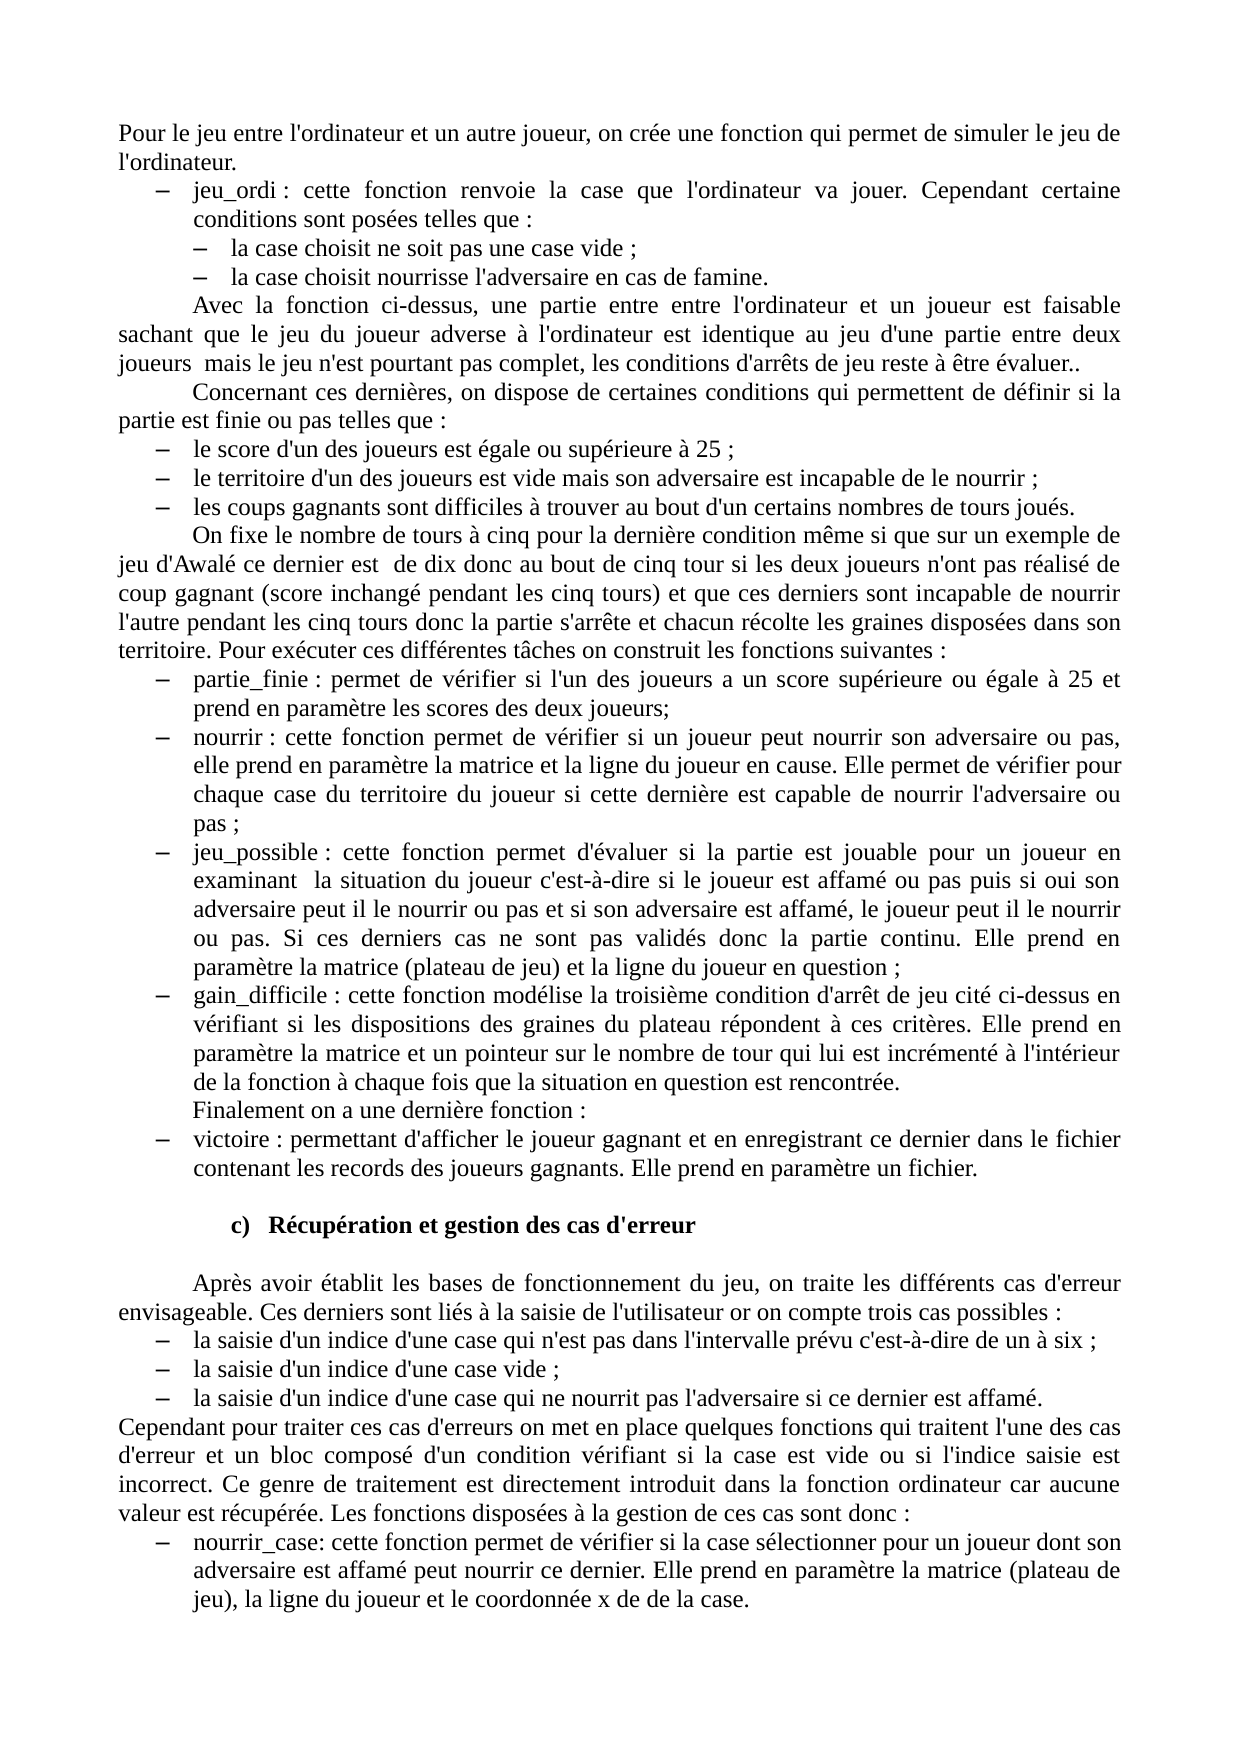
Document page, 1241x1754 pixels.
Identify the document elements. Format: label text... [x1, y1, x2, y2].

text Avec la fonction ci-dessus, une partie entre entre l'ordinateur et un joueur est faisable sachant que le jeu du joueur adverse à l'ordinateur est identique au jeu d'une partie entre deux joueurs mais le jeu n'est pourtant pas complet, les conditions d'arrêts de jeu reste à être évaluer.. [118, 291, 1122, 377]
text Concernant ces dernières, on dispose de certaines conditions qui permettent de définir si la partie est finie ou pas telles que : [118, 377, 1122, 434]
list le score d'un des joueurs est égale ou supérieure à 25 ; [156, 434, 1122, 463]
text On fixe le nombre de tours à cinq pour la dernière condition même si que sur un exemple de jeu d'Awalé ce dernier est de dix donc au bout de cinq tour si les deux joueurs n'ont pas réalisé de coup gagnant (score inchangé pendant les cinq tours) et que ces derniers sont incapable de nourrir l'autre pendant les cinq tours donc la partie s'arrête et chacun récolte les graines disposées dans son territoire. Pour exécuter ces différentes tâches on construit les fonctions suivantes : [118, 521, 1122, 664]
list la saisie d'un indice d'une case vide ; [156, 1354, 1122, 1383]
list la saisie d'un indice d'une case qui ne nourrit pas l'adversaire si ce dernier est affamé. [156, 1383, 1122, 1412]
list jeu_ordi : cette fonction renvoie la case que l'ordinateur va jouer. Cependant certaine conditions sont posées telles que : [156, 176, 1122, 233]
list la case choisit ne soit pas une case vide ; [193, 233, 1122, 262]
text Pour le jeu entre l'ordinateur et un autre joueur, on crée une fonction qui permet de simuler le jeu de l'ordinateur. [118, 118, 1122, 176]
list nourrir_case: cette fonction permet de vérifier si la case sélectionner pour un joueur dont son adversaire est affamé peut nourrir ce dernier. Elle prend en paramètre la matrice (plateau de jeu), la ligne du joueur et le coordonnée x de de la case. [156, 1527, 1122, 1613]
list gain_difficile : cette fonction modélise la troisième condition d'arrêt de jeu cité ci-dessus en vérifiant si les dispositions des graines du plateau répondent à ces critères. Elle prend en paramètre la matrice et un pointeur sur le nombre de tour qui lui est incrémenté à l'intérieur de la fonction à chaque fois que la situation en question est rencontrée. [156, 981, 1122, 1096]
list le territoire d'un des joueurs est vide mais son adversaire est incapable de le nourrir ; [156, 463, 1122, 492]
text Cependant pour traiter ces cas d'erreurs on met en place quelques fonctions qui traitent l'une des cas d'erreur et un bloc composé d'un condition vérifiant si la case est vide ou si l'indice saisie est incorrect. Ce genre de traitement est directement introduit dans la fonction ordinateur car aucune valeur est récupérée. Les fonctions disposées à la gestion de ces cas sont donc : [118, 1412, 1122, 1527]
list la case choisit nourrisse l'adversaire en cas de famine. [193, 262, 1122, 291]
list partie_finie : permet de vérifier si l'un des joueurs a un score supérieure ou égale à 25 et prend en paramètre les scores des deux joueurs; [156, 664, 1122, 722]
text Après avoir établit les bases de fonctionnement du jeu, on traite les différents cas d'erreur envisageable. Ces derniers sont liés à la saisie de l'utilisateur or on compte trois cas possibles : [118, 1268, 1122, 1326]
list la saisie d'un indice d'une case qui n'est pas dans l'intervalle prévu c'est-à-dire de un à six ; [156, 1326, 1122, 1354]
list les coups gagnants sont difficiles à trouver au bout d'un certains nombres de tours joués. [156, 492, 1122, 521]
list jeu_possible : cette fonction permet d'évaluer si la partie est jouable pour un joueur en examinant la situation du joueur c'est-à-dire si le joueur est affamé ou pas puis si oui son adversaire peut il le nourrir ou pas et si son adversaire est affamé, le joueur peut il le nourrir ou pas. Si ces derniers cas ne sont pas validés donc la partie continu. Elle prend en paramètre la matrice (plateau de jeu) et la ligne du joueur en question ; [156, 837, 1122, 981]
list nourrir : cette fonction permet de vérifier si un joueur peut nourrir son adversaire ou pas, elle prend en paramètre la matrice et la ligne du joueur en cause. Elle permet de vérifier pour chaque case du territoire du joueur si cette dernière est capable de nourrir l'adversaire ou pas ; [156, 722, 1122, 837]
list victoire : permettant d'afficher le joueur gagnant et en enregistrant ce dernier dans le fichier contenant les records des joueurs gagnants. Elle prend en paramètre un fichier. [156, 1124, 1122, 1182]
list Récupération et gestion des cas d'erreur [231, 1211, 1122, 1239]
text Finalement on a une dernière fonction : [118, 1096, 1122, 1124]
